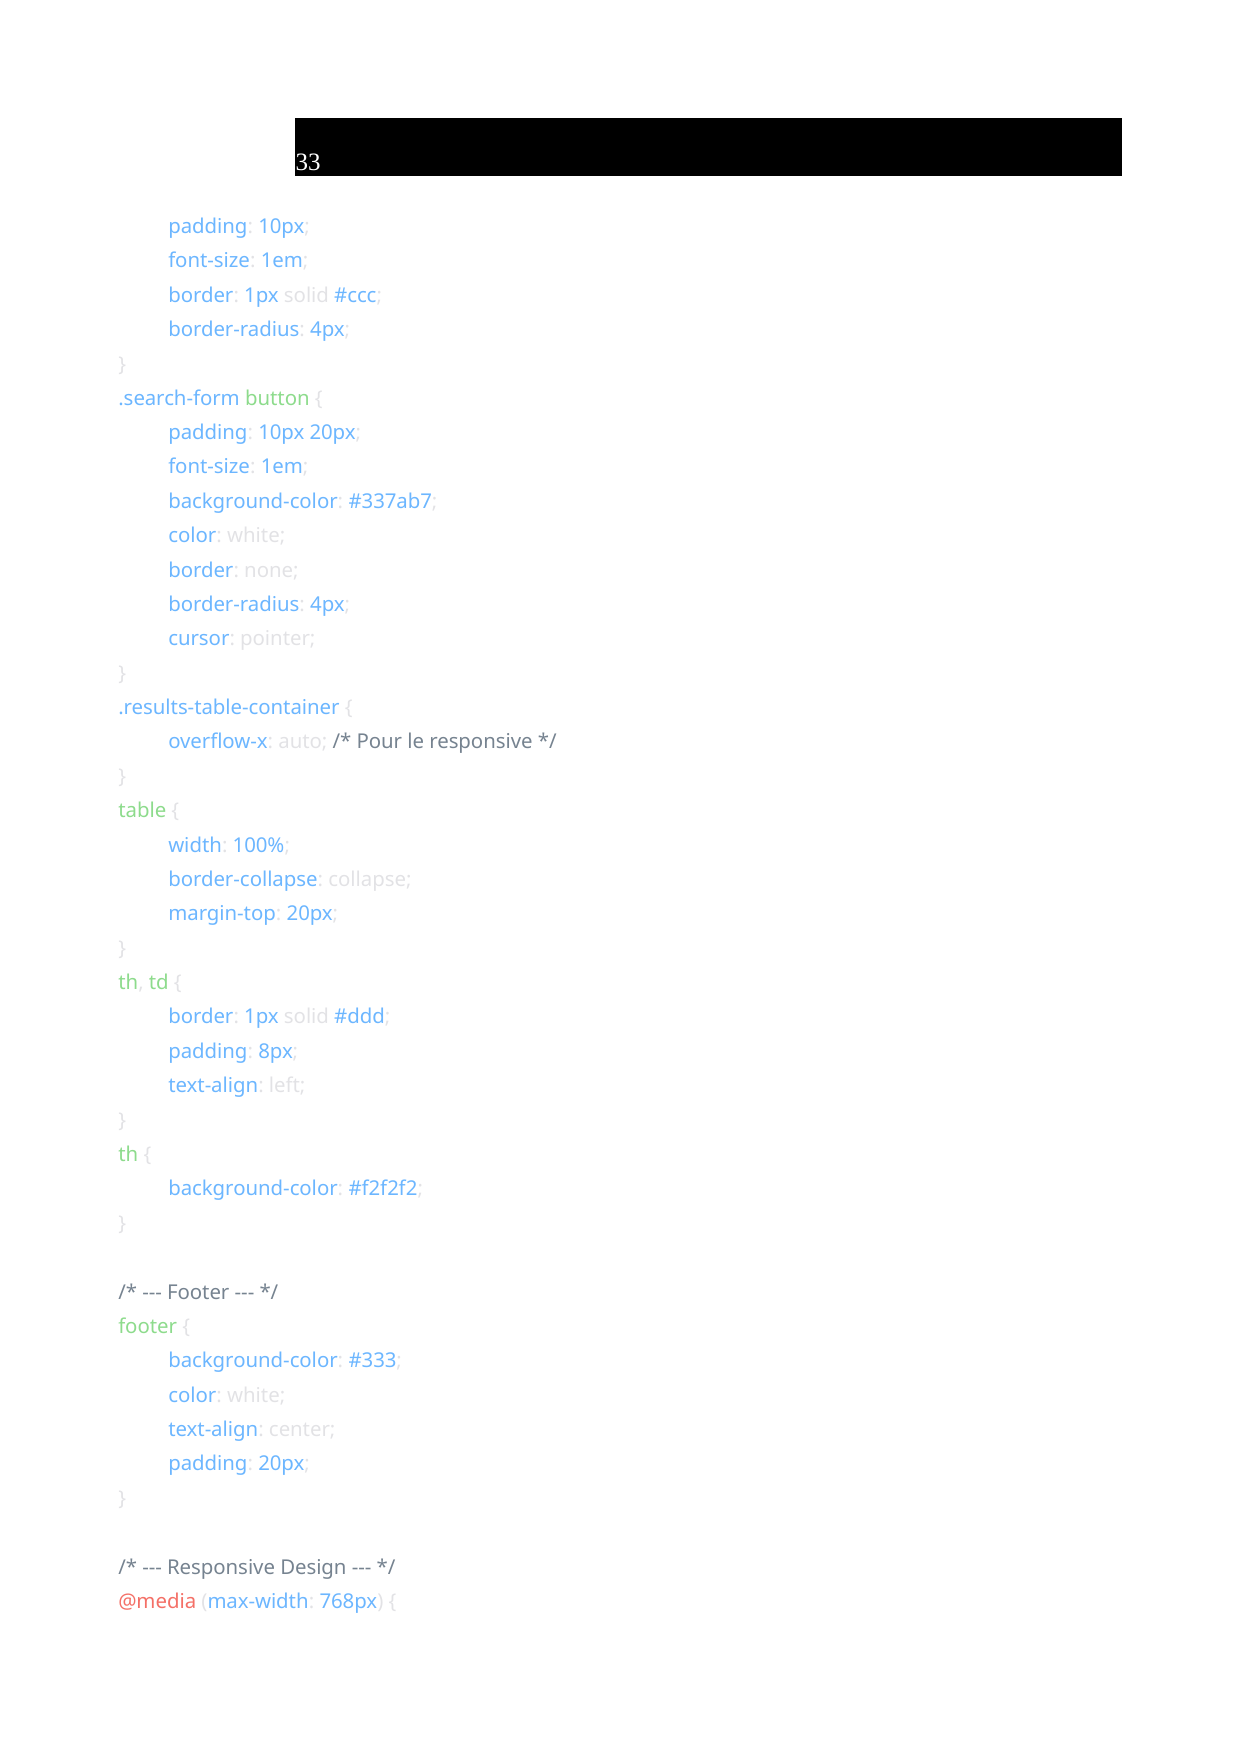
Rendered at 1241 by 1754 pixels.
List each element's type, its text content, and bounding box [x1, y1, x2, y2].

text .results-table-container { [118, 686, 1122, 721]
text font-size: 1em; [118, 446, 1122, 480]
text padding: 10px; [118, 205, 1122, 239]
text width: 100%; [118, 824, 1122, 858]
text background-color: #333; [118, 1339, 1122, 1374]
text border-collapse: collapse; [118, 858, 1122, 893]
text } [118, 652, 1122, 686]
text padding: 8px; [118, 1030, 1122, 1064]
text padding: 10px 20px; [118, 411, 1122, 446]
text border-radius: 4px; [118, 583, 1122, 618]
text footer { [118, 1305, 1122, 1339]
text border-radius: 4px; [118, 308, 1122, 343]
text text-align: center; [118, 1408, 1122, 1443]
text th { [118, 1133, 1122, 1168]
text background-color: #337ab7; [118, 480, 1122, 514]
text } [118, 755, 1122, 789]
text th, td { [118, 961, 1122, 996]
text table { [118, 789, 1122, 824]
text overflow-x: auto; /* Pour le responsive */ [118, 721, 1122, 755]
text } [118, 1477, 1122, 1511]
text /* --- Footer --- */ [118, 1271, 1122, 1305]
text } [118, 343, 1122, 377]
text cursor: pointer; [118, 618, 1122, 652]
text @media (max-width: 768px) { [118, 1580, 1122, 1614]
text /* --- Responsive Design --- */ [118, 1546, 1122, 1580]
text color: white; [118, 1374, 1122, 1408]
text .search-form button { [118, 377, 1122, 411]
text font-size: 1em; [118, 239, 1122, 274]
text border: 1px solid #ccc; [118, 274, 1122, 308]
text background-color: #f2f2f2; [118, 1168, 1122, 1202]
text text-align: left; [118, 1064, 1122, 1099]
text border: none; [118, 549, 1122, 583]
text } [118, 1202, 1122, 1236]
text margin-top: 20px; [118, 893, 1122, 927]
text } [118, 1099, 1122, 1133]
text color: white; [118, 514, 1122, 549]
text border: 1px solid #ddd; [118, 996, 1122, 1030]
text } [118, 927, 1122, 961]
text padding: 20px; [118, 1443, 1122, 1477]
